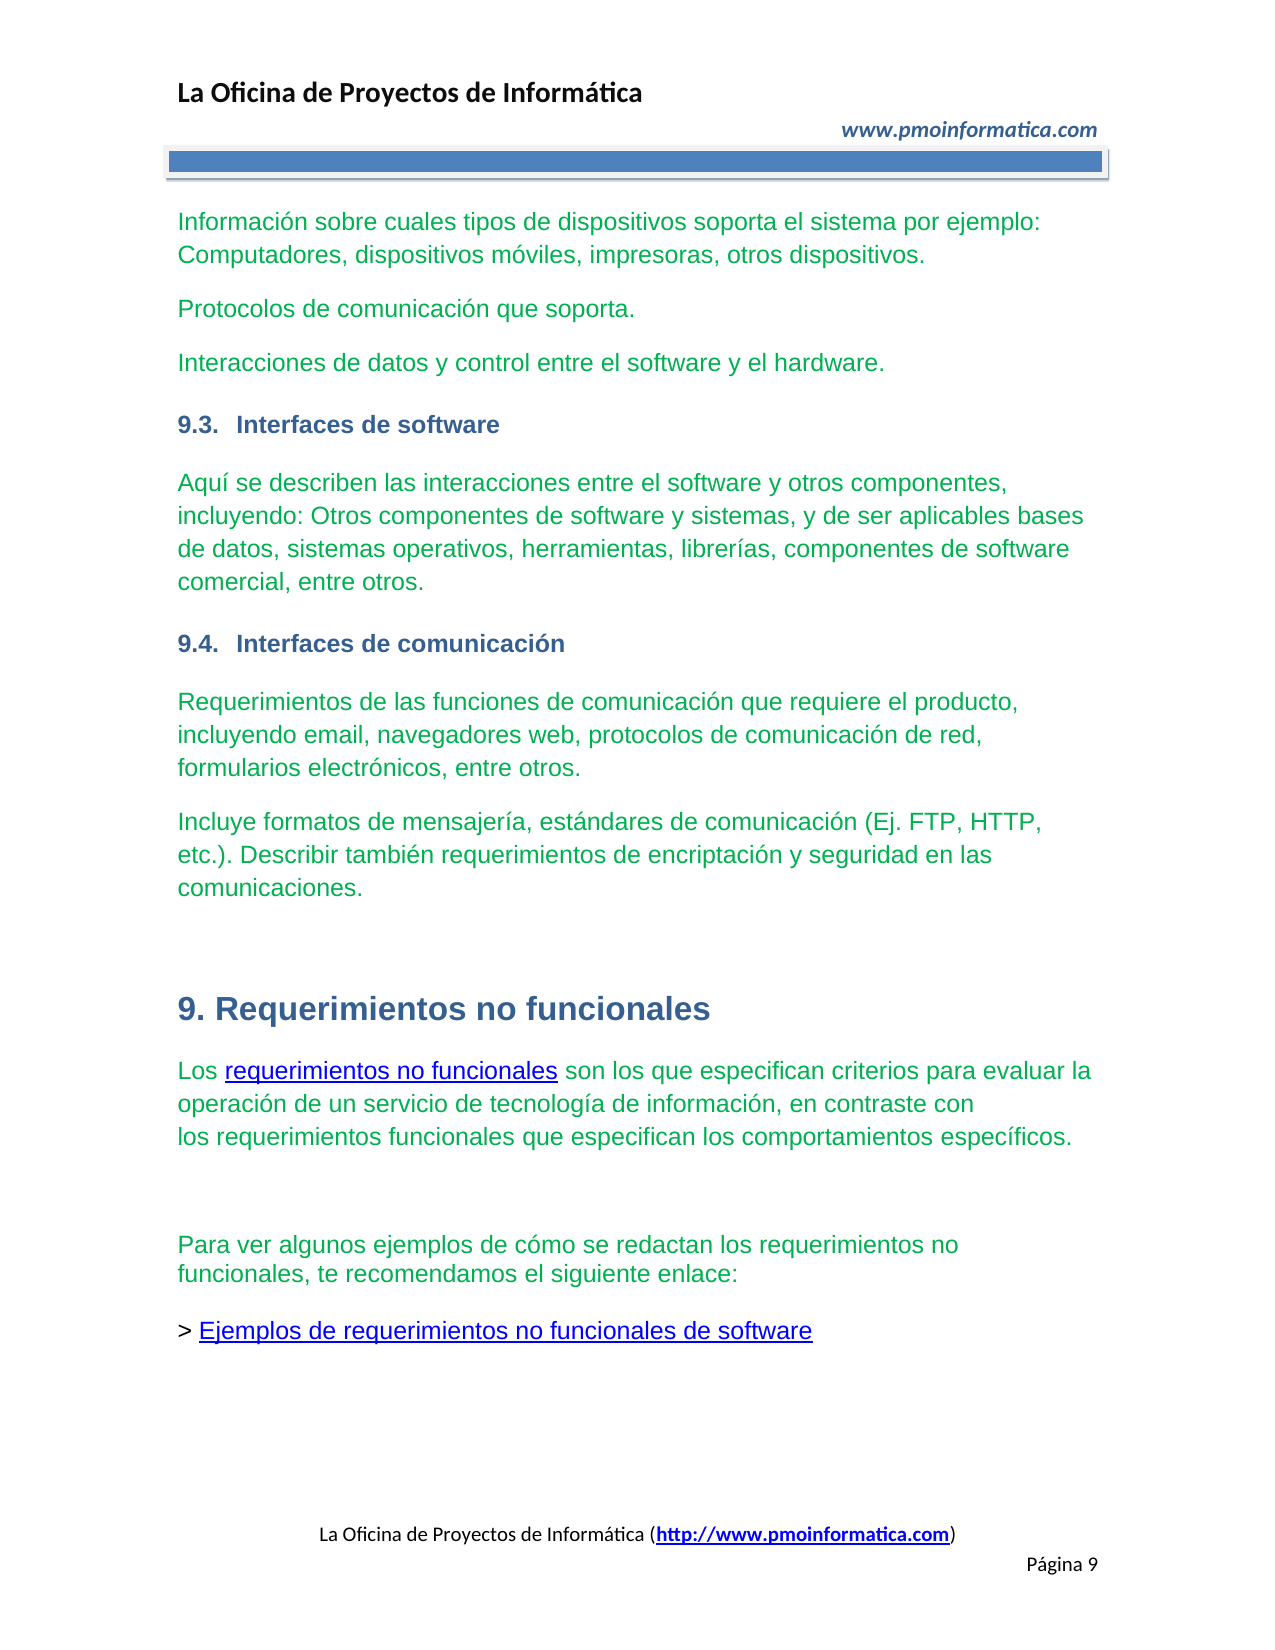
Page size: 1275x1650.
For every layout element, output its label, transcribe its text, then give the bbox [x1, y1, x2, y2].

text Aquí se describen las interacciones entre el software y otros componentes, incluyendo: Otros componentes de software y sistemas, y de ser aplicables bases de datos, sistemas operativos, herramientas, librerías, componentes de software comercial, entre otros. [177, 468, 1098, 595]
text Los requerimientos no funcionales son los que especifican criterios para evaluar la operación de un servicio de tecnología de información, en contraste con los requerimientos funcionales que especifican los comportamientos específicos. [177, 1056, 1098, 1151]
subtitle Interfaces de comunicación [177, 629, 1098, 658]
text Incluye formatos de mensajería, estándares de comunicación (Ej. FTP, HTTP, etc.). Describir también requerimientos de encriptación y seguridad en las comunicaciones. [177, 807, 1098, 901]
text Protocolos de comunicación que soporta. [177, 294, 1098, 322]
subtitle Requerimientos no funcionales [177, 989, 1098, 1027]
text Requerimientos de las funciones de comunicación que requiere el producto, incluyendo email, navegadores web, protocolos de comunicación de red, formularios electrónicos, entre otros. [177, 687, 1098, 782]
text Interacciones de datos y control entre el software y el hardware. [177, 347, 1098, 376]
text Para ver algunos ejemplos de cómo se redactan los requerimientos no funcionales, te recomendamos el siguiente enlace: [177, 1230, 1098, 1288]
text > Ejemplos de requerimientos no funcionales de software [177, 1316, 1098, 1345]
text Información sobre cuales tipos de dispositivos soporta el sistema por ejemplo: Computadores, dispositivos móviles, impresoras, otros dispositivos. [177, 207, 1098, 268]
subtitle Interfaces de software [177, 410, 1098, 438]
